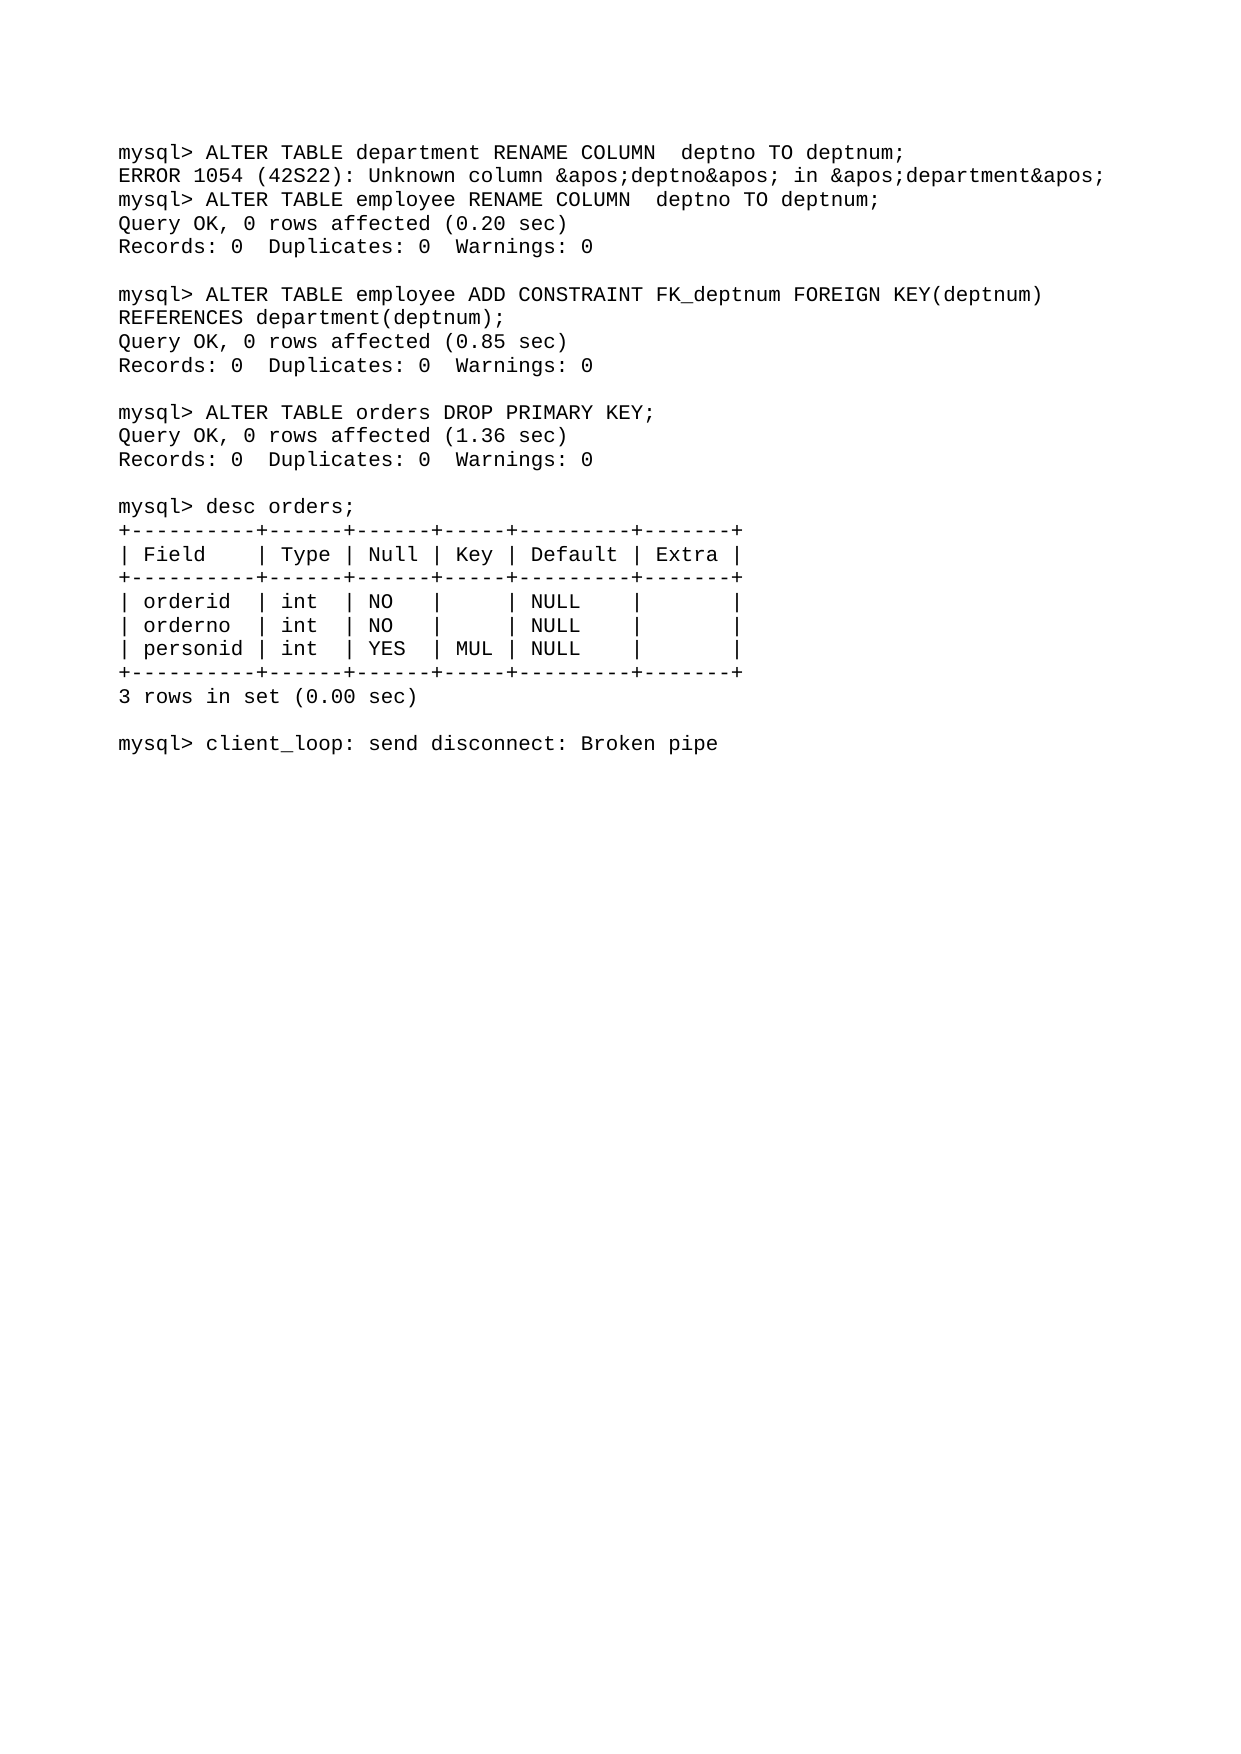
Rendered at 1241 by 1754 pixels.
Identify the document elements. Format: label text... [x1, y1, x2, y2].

text +----------+------+------+-----+---------+-------+ [118, 520, 1122, 544]
text Query OK, 0 rows affected (0.85 sec) [118, 331, 1122, 354]
text mysql> ALTER TABLE employee RENAME COLUMN deptno TO deptnum; [118, 189, 1122, 213]
text +----------+------+------+-----+---------+-------+ [118, 567, 1122, 591]
text mysql> ALTER TABLE orders DROP PRIMARY KEY; [118, 402, 1122, 426]
text Records: 0 Duplicates: 0 Warnings: 0 [118, 354, 1122, 378]
text | Field | Type | Null | Key | Default | Extra | [118, 544, 1122, 567]
text mysql> ALTER TABLE employee ADD CONSTRAINT FK_deptnum FOREIGN KEY(deptnum) REFERENCES department(deptnum); [118, 284, 1122, 331]
text Query OK, 0 rows affected (1.36 sec) [118, 426, 1122, 449]
text 3 rows in set (0.00 sec) [118, 686, 1122, 709]
text mysql> client_loop: send disconnect: Broken pipe [118, 733, 1122, 757]
text | orderid | int | NO | | NULL | | [118, 591, 1122, 615]
text Records: 0 Duplicates: 0 Warnings: 0 [118, 236, 1122, 260]
text ERROR 1054 (42S22): Unknown column &apos;deptno&apos; in &apos;department&apos; [118, 165, 1122, 189]
text Query OK, 0 rows affected (0.20 sec) [118, 213, 1122, 236]
text | orderno | int | NO | | NULL | | [118, 615, 1122, 638]
text +----------+------+------+-----+---------+-------+ [118, 662, 1122, 686]
text mysql> ALTER TABLE department RENAME COLUMN deptno TO deptnum; [118, 142, 1122, 165]
text mysql> desc orders; [118, 496, 1122, 520]
text | personid | int | YES | MUL | NULL | | [118, 638, 1122, 662]
text Records: 0 Duplicates: 0 Warnings: 0 [118, 449, 1122, 473]
